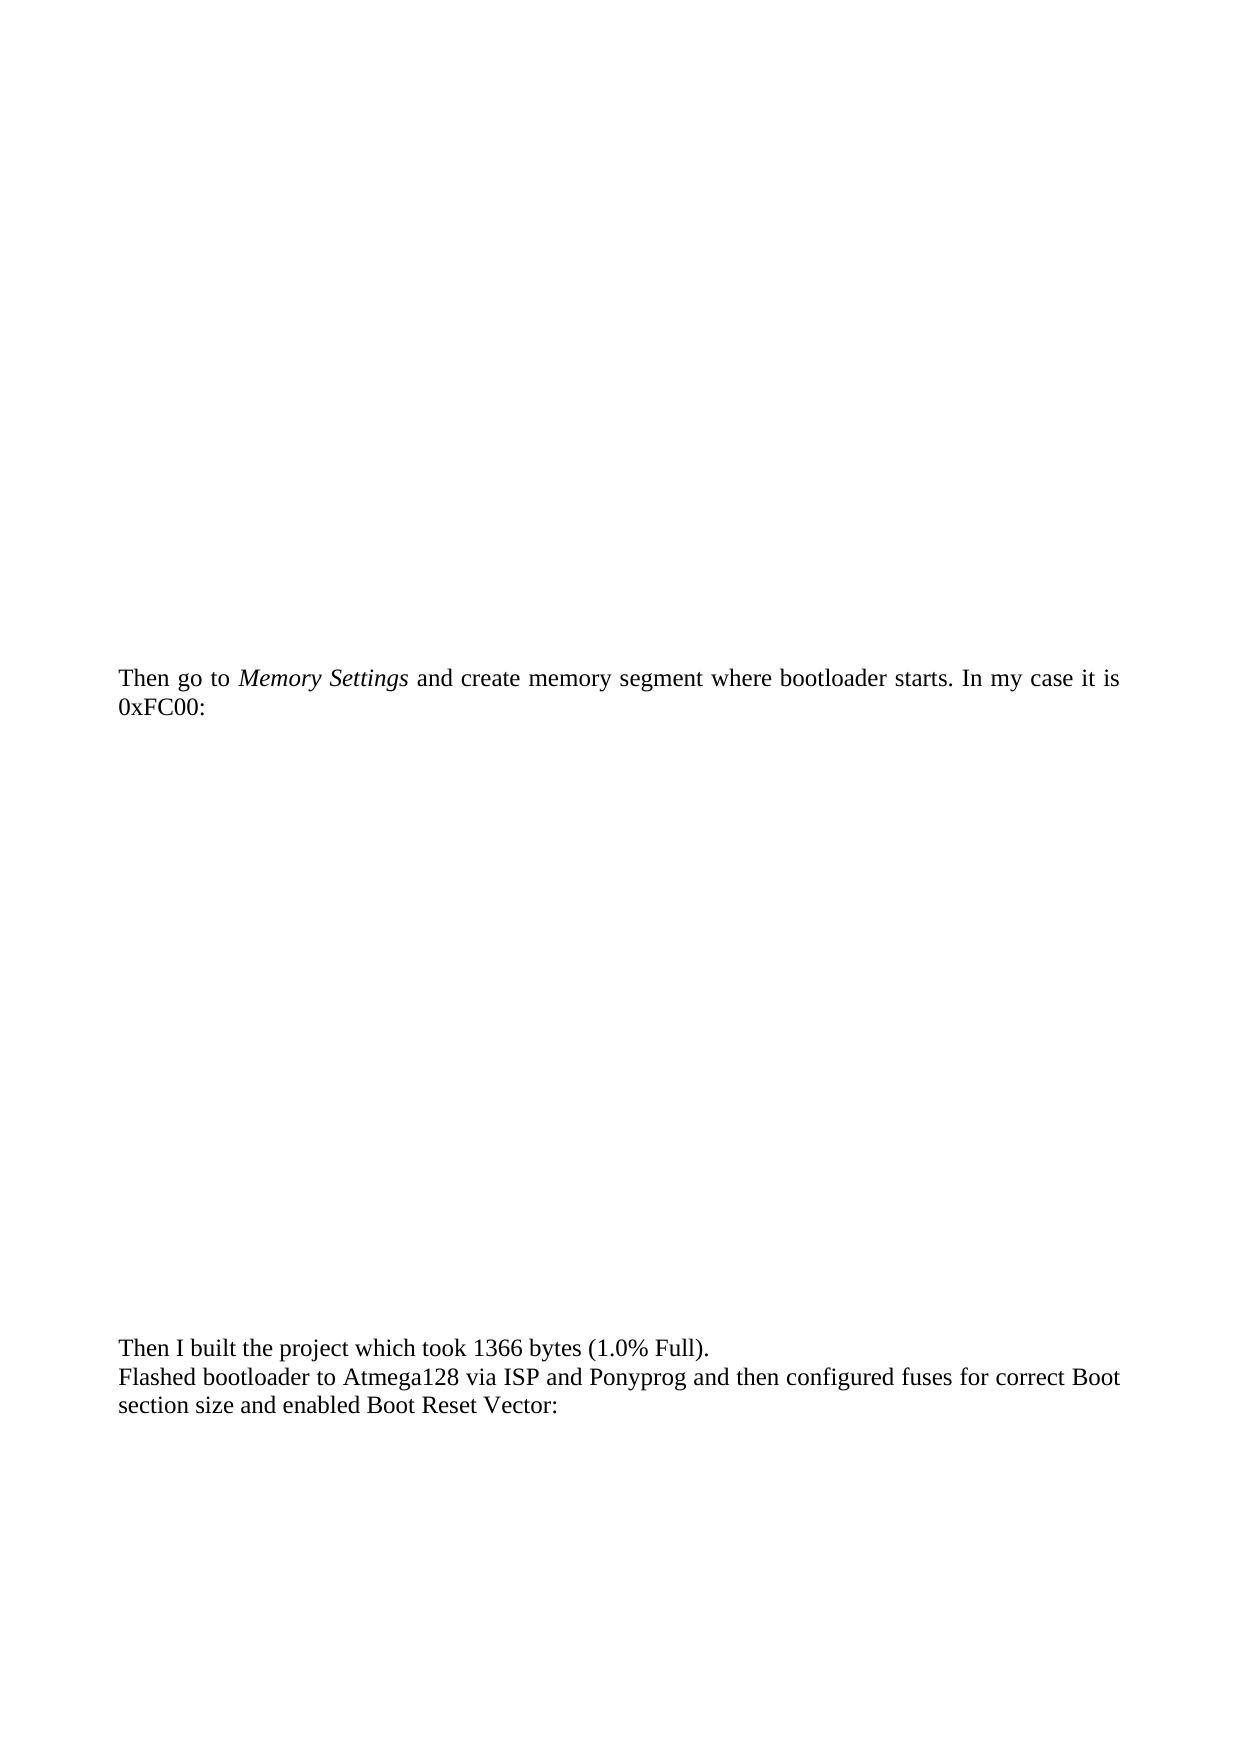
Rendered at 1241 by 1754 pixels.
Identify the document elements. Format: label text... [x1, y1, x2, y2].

text Flashed bootloader to Atmega128 via ISP and Ponyprog and then configured fuses for correct Boot section size and enabled Boot Reset Vector: [118, 1362, 1122, 1419]
text Then I built the project which took 1366 bytes (1.0% Full). [118, 1333, 1122, 1362]
text Then go to Memory Settings and create memory segment where bootloader starts. In my case it is 0xFC00: [118, 663, 1122, 721]
